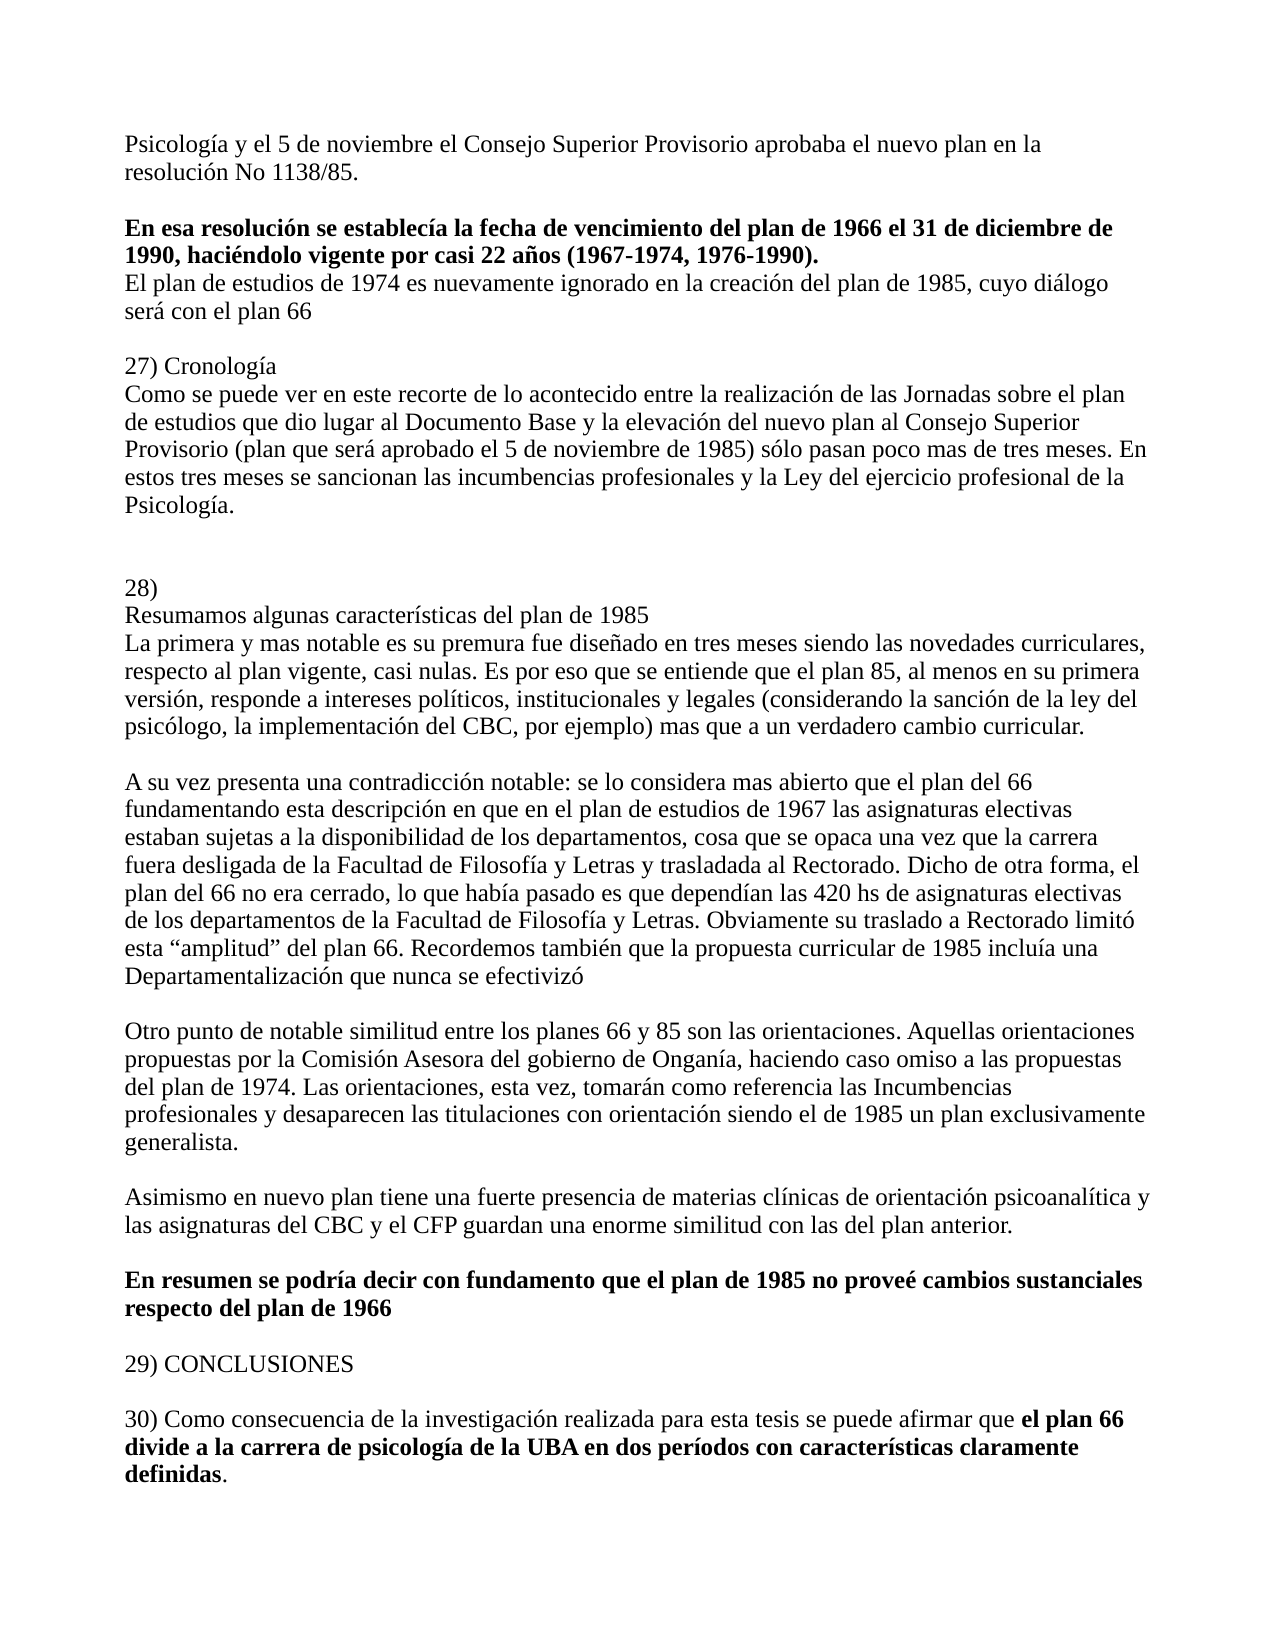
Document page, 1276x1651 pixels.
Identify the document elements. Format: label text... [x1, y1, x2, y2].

text La primera y mas notable es su premura fue diseñado en tres meses siendo las novedades curriculares, respecto al plan vigente, casi nulas. Es por eso que se entiende que el plan 85, al menos en su primera versión, responde a intereses políticos, institucionales y legales (considerando la sanción de la ley del psicólogo, la implementación del CBC, por ejemplo) mas que a un verdadero cambio curricular. [118, 629, 1157, 740]
text Asimismo en nuevo plan tiene una fuerte presencia de materias clínicas de orientación psicoanalítica y las asignaturas del CBC y el CFP guardan una enorme similitud con las del plan anterior. [118, 1183, 1157, 1239]
text A su vez presenta una contradicción notable: se lo considera mas abierto que el plan del 66 fundamentando esta descripción en que en el plan de estudios de 1967 las asignaturas electivas estaban sujetas a la disponibilidad de los departamentos, cosa que se opaca una vez que la carrera fuera desligada de la Facultad de Filosofía y Letras y trasladada al Rectorado. Dicho de otra forma, el plan del 66 no era cerrado, lo que había pasado es que dependían las 420 hs de asignaturas electivas de los departamentos de la Facultad de Filosofía y Letras. Obviamente su traslado a Rectorado limitó esta “amplitud” del plan 66. Recordemos también que la propuesta curricular de 1985 incluía una Departamentalización que nunca se efectivizó [118, 768, 1157, 989]
text 28) [118, 574, 1157, 602]
text Psicología y el 5 de noviembre el Consejo Superior Provisorio aprobaba el nuevo plan en la resolución No 1138/85. [118, 124, 1157, 186]
text Otro punto de notable similitud entre los planes 66 y 85 son las orientaciones. Aquellas orientaciones propuestas por la Comisión Asesora del gobierno de Onganía, haciendo caso omiso a las propuestas del plan de 1974. Las orientaciones, esta vez, tomarán como referencia las Incumbencias profesionales y desaparecen las titulaciones con orientación siendo el de 1985 un plan exclusivamente generalista. [118, 1017, 1157, 1156]
text 30) Como consecuencia de la investigación realizada para esta tesis se puede afirmar que el plan 66 divide a la carrera de psicología de la UBA en dos períodos con características claramente definidas. [118, 1405, 1157, 1494]
text Como se puede ver en este recorte de lo acontecido entre la realización de las Jornadas sobre el plan de estudios que dio lugar al Documento Base y la elevación del nuevo plan al Consejo Superior Provisorio (plan que será aprobado el 5 de noviembre de 1985) sólo pasan poco mas de tres meses. En estos tres meses se sancionan las incumbencias profesionales y la Ley del ejercicio profesional de la Psicología. [118, 380, 1157, 518]
text El plan de estudios de 1974 es nuevamente ignorado en la creación del plan de 1985, cuyo diálogo será con el plan 66 [118, 269, 1157, 324]
text Resumamos algunas características del plan de 1985 [118, 602, 1157, 629]
text En esa resolución se establecía la fecha de vencimiento del plan de 1966 el 31 de diciembre de 1990, haciéndolo vigente por casi 22 años (1967-1974, 1976-1990). [118, 214, 1157, 269]
text 29) CONCLUSIONES [118, 1350, 1157, 1377]
text 27) Cronología [118, 352, 1157, 380]
text En resumen se podría decir con fundamento que el plan de 1985 no proveé cambios sustanciales respecto del plan de 1966 [118, 1267, 1157, 1322]
